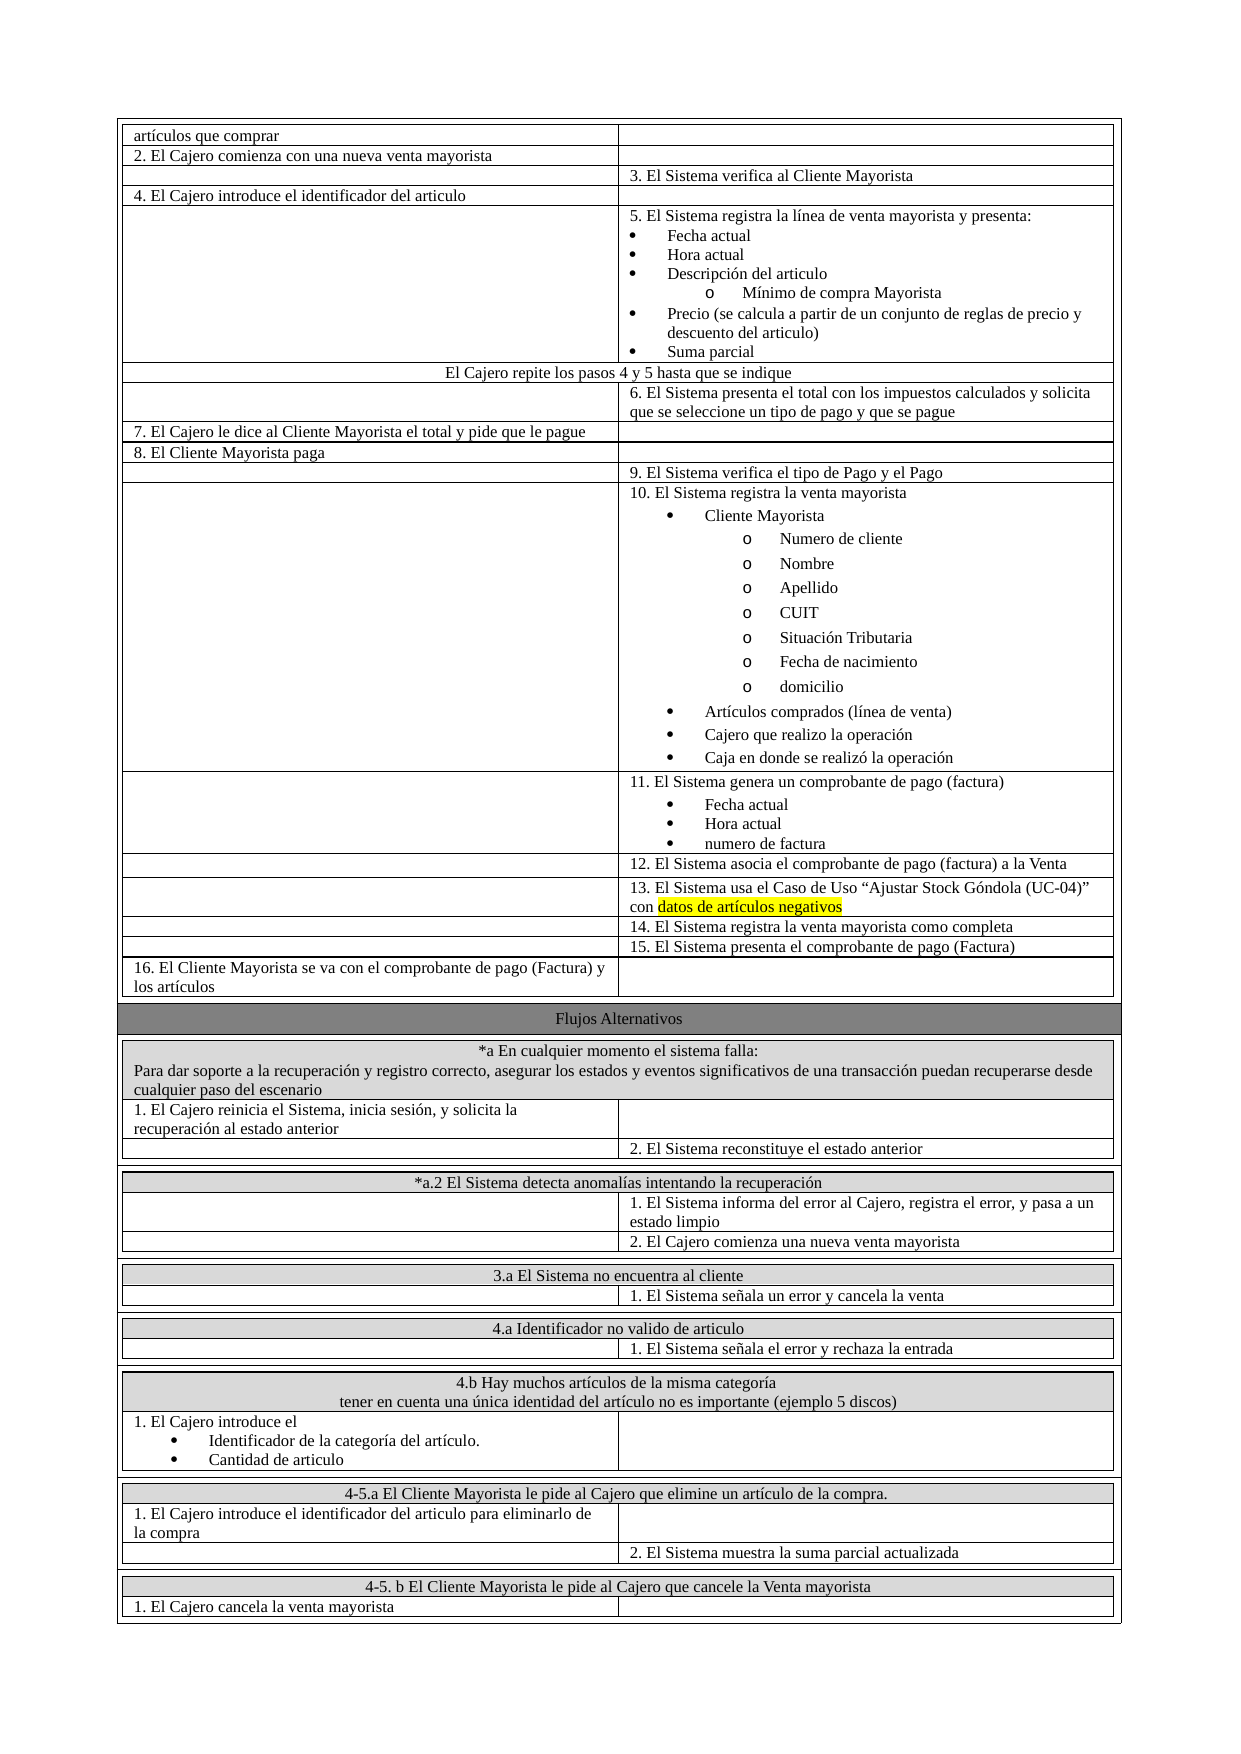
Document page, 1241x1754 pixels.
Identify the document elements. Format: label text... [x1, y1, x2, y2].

table_cell [123, 878, 618, 916]
table_cell 1. El Cajero reinicia el Sistema, inicia sesión, y solicita la recuperación al estado anterior [123, 1100, 618, 1138]
table_cell 4. El Cajero introduce el identificador del articulo [123, 186, 618, 205]
table_cell 1. El Cajero introduce el identificador del articulo para eliminarlo de la compra [123, 1504, 618, 1542]
table_cell [123, 917, 618, 936]
table_cell [118, 1366, 1121, 1476]
table_cell 1. El Sistema informa del error al Cajero, registra el error, y pasa a un estado limpio [619, 1193, 1113, 1231]
table_cell [118, 1313, 1121, 1365]
table_cell [619, 1412, 1113, 1469]
table_header *a En cualquier momento el sistema falla: Para dar soporte a la recuperación y registro correcto, asegurar los estados y eventos significativos de una transacción puedan recuperarse desde cualquier paso del escenario [123, 1041, 1113, 1099]
table_cell 2. El Cajero comienza con una nueva venta mayorista [123, 146, 618, 165]
table_cell [118, 1259, 1121, 1312]
table_cell 6. El Sistema presenta el total con los impuestos calculados y solicita que se seleccione un tipo de pago y que se pague [619, 383, 1113, 421]
table_cell [619, 443, 1113, 462]
table_cell [619, 1100, 1113, 1138]
table_header 4-5. b El Cliente Mayorista le pide al Cajero que cancele la Venta mayorista [123, 1577, 1113, 1596]
table_cell [619, 146, 1113, 165]
table_cell [123, 383, 618, 421]
table_cell 10. El Sistema registra la venta mayorista Cliente Mayorista Numero de cliente Nombre Apellido CUIT Situación Tributaria Fecha de nacimiento domicilio Artículos comprados (línea de venta) Cajero que realizo la operación Caja en donde se realizó la operación [619, 483, 1113, 771]
table_cell [118, 1478, 1121, 1569]
table_cell [123, 1232, 618, 1251]
table_cell [118, 1166, 1121, 1258]
table_cell 1. El Cajero introduce el Identificador de la categoría del artículo. Cantidad de articulo [123, 1412, 618, 1469]
table_cell El Cajero repite los pasos 4 y 5 hasta que se indique [123, 363, 1113, 382]
table_cell [123, 166, 618, 185]
table_cell Flujos Alternativos [118, 1004, 1121, 1034]
table_cell [123, 1139, 618, 1158]
table_cell 1. El Sistema señala el error y rechaza la entrada [619, 1339, 1113, 1358]
table_cell [123, 772, 618, 853]
table_cell [619, 1597, 1113, 1616]
table_cell [619, 422, 1113, 441]
table_cell 9. El Sistema verifica el tipo de Pago y el Pago [619, 463, 1113, 482]
table_header 4.b Hay muchos artículos de la misma categoría tener en cuenta una única identidad del artículo no es importante (ejemplo 5 discos) [123, 1373, 1113, 1411]
table_cell 1. El Cajero cancela la venta mayorista [123, 1597, 618, 1616]
table_cell [118, 1035, 1121, 1165]
table_cell [123, 206, 618, 362]
table_cell 5. El Sistema registra la línea de venta mayorista y presenta: Fecha actual Hora actual Descripción del articulo Mínimo de compra Mayorista Precio (se calcula a partir de un conjunto de reglas de precio y descuento del articulo) Suma parcial [619, 206, 1113, 362]
table_cell 15. El Sistema presenta el comprobante de pago (Factura) [619, 937, 1113, 956]
table_cell 2. El Cajero comienza una nueva venta mayorista [619, 1232, 1113, 1251]
table_cell 2. El Sistema reconstituye el estado anterior [619, 1139, 1113, 1158]
table_cell 14. El Sistema registra la venta mayorista como completa [619, 917, 1113, 936]
table_cell 8. El Cliente Mayorista paga [123, 443, 618, 462]
table_cell 13. El Sistema usa el Caso de Uso “Ajustar Stock Góndola (UC-04)” con datos de artículos negativos [619, 878, 1113, 916]
table_cell 3. El Sistema verifica al Cliente Mayorista [619, 166, 1113, 185]
table_cell [619, 186, 1113, 205]
table_cell [123, 1193, 618, 1231]
table_cell [123, 483, 618, 771]
table_header 4-5.a El Cliente Mayorista le pide al Cajero que elimine un artículo de la compra. [123, 1484, 1113, 1503]
table_cell 2. El Sistema muestra la suma parcial actualizada [619, 1543, 1113, 1562]
table_header *a.2 El Sistema detecta anomalías intentando la recuperación [123, 1173, 1113, 1192]
table_cell 16. El Cliente Mayorista se va con el comprobante de pago (Factura) y los artículos [123, 958, 618, 996]
table_cell artículos que comprar [123, 125, 618, 144]
table_cell [123, 1543, 618, 1562]
table_cell 11. El Sistema genera un comprobante de pago (factura) Fecha actual Hora actual numero de factura [619, 772, 1113, 853]
table_header 3.a El Sistema no encuentra al cliente [123, 1265, 1113, 1284]
table_cell [118, 119, 1121, 1003]
table_cell [123, 463, 618, 482]
table_cell 1. El Sistema señala un error y cancela la venta [619, 1286, 1113, 1305]
table_cell 12. El Sistema asocia el comprobante de pago (factura) a la Venta [619, 854, 1113, 877]
table_cell [123, 937, 618, 956]
table_cell [123, 1339, 618, 1358]
table_cell [123, 1286, 618, 1305]
table_cell [118, 1570, 1121, 1623]
table_header 4.a Identificador no valido de articulo [123, 1319, 1113, 1338]
table_cell [619, 1504, 1113, 1542]
table_cell 7. El Cajero le dice al Cliente Mayorista el total y pide que le pague [123, 422, 618, 441]
table_cell [619, 958, 1113, 996]
table_cell [619, 125, 1113, 144]
table_cell [123, 854, 618, 877]
